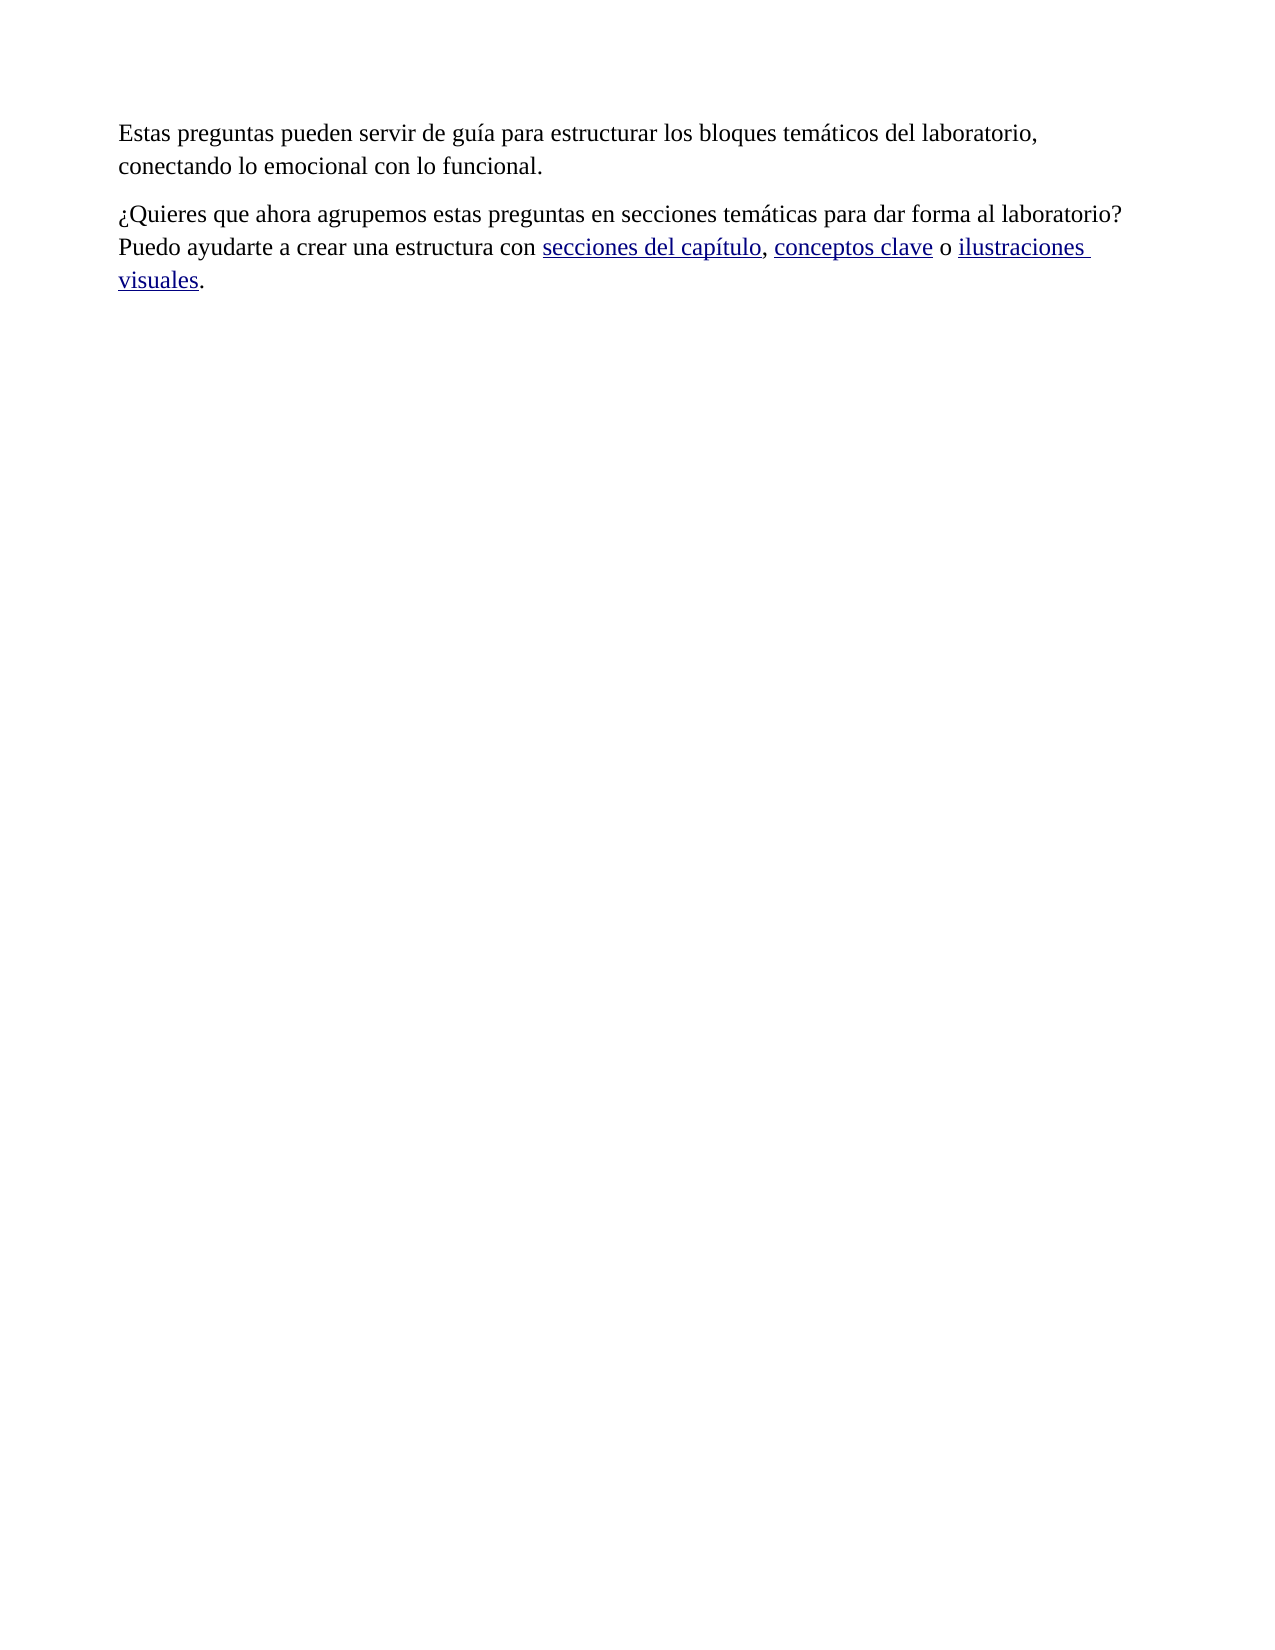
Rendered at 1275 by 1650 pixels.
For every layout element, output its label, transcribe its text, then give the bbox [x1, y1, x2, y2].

text Estas preguntas pueden servir de guía para estructurar los bloques temáticos del laboratorio, conectando lo emocional con lo funcional. [118, 118, 1157, 180]
text ¿Quieres que ahora agrupemos estas preguntas en secciones temáticas para dar forma al laboratorio? Puedo ayudarte a crear una estructura con secciones del capítulo, conceptos clave o ilustraciones visuales. [118, 199, 1157, 293]
